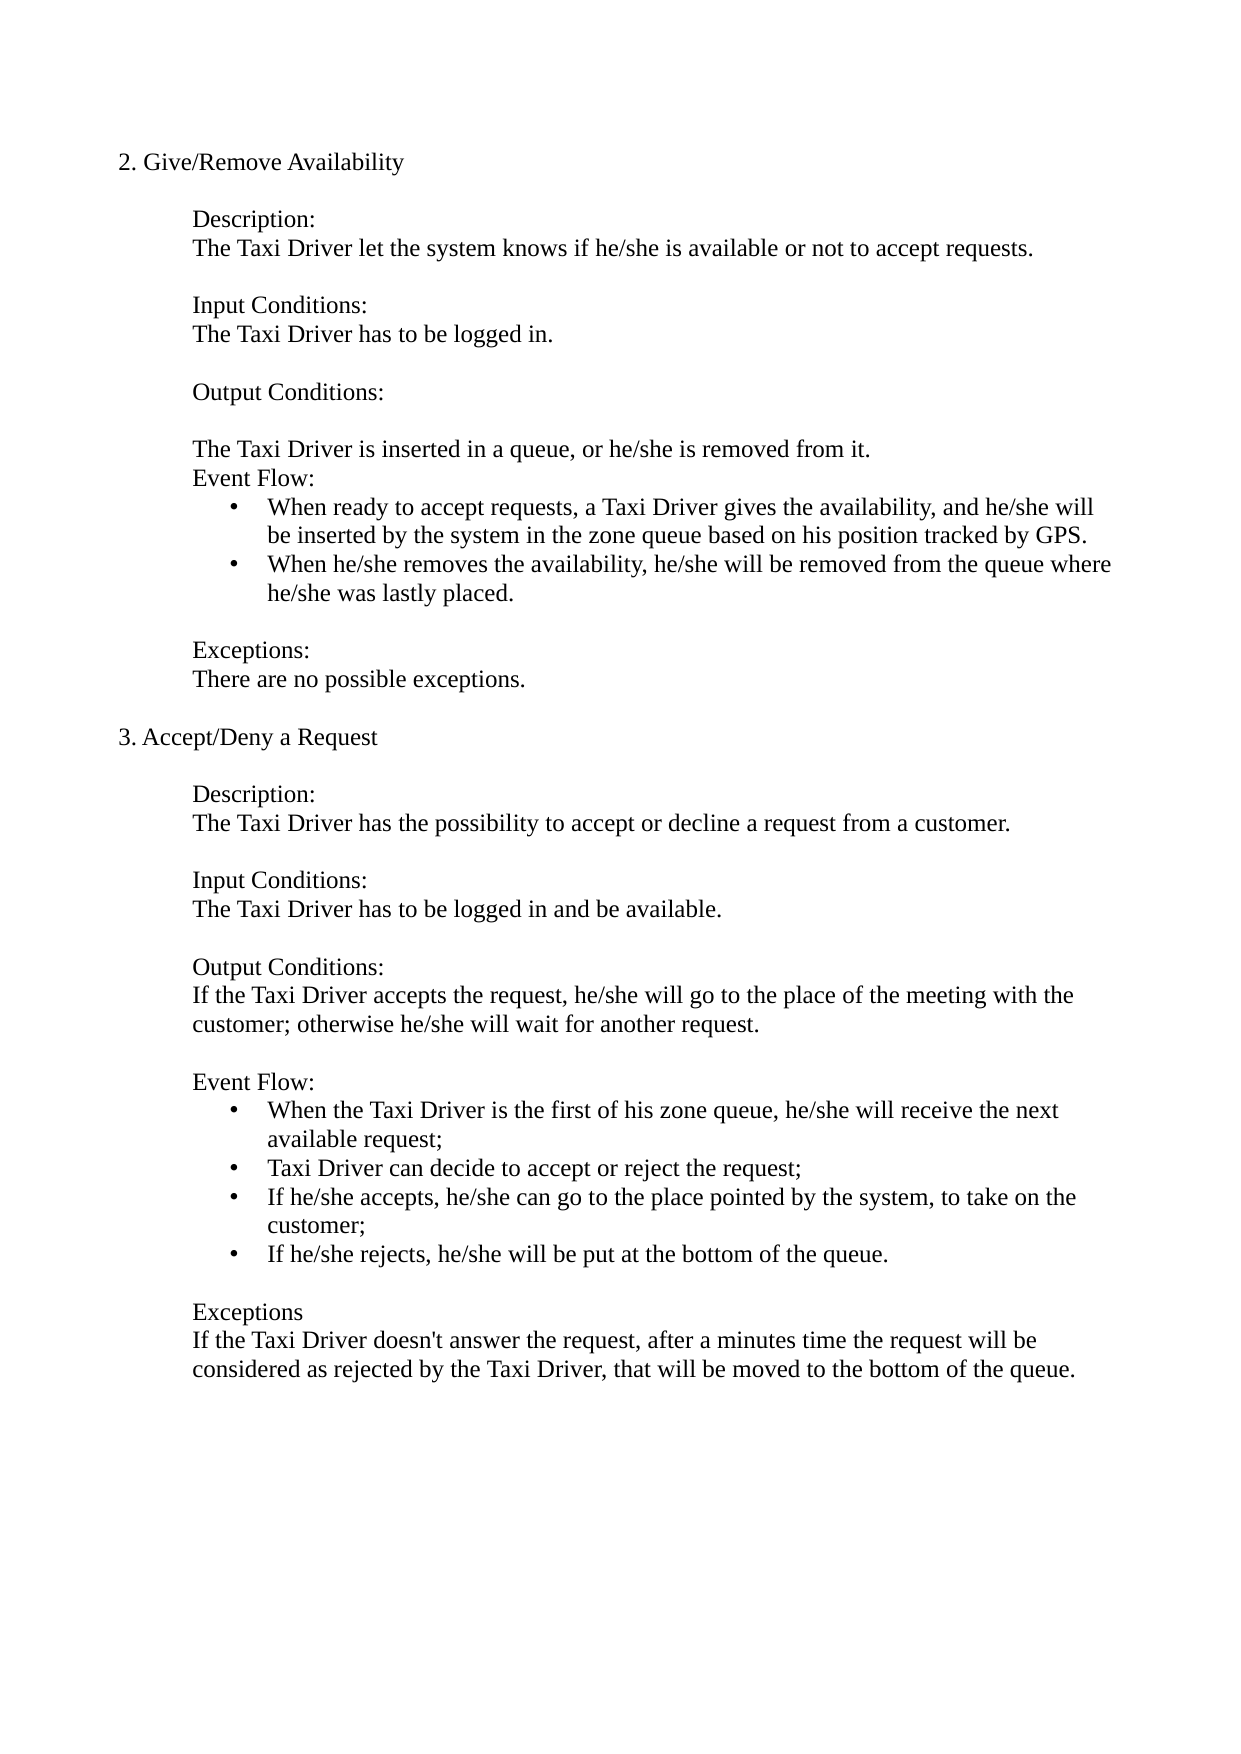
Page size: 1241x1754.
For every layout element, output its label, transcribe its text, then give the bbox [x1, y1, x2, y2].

list If he/she rejects, he/she will be put at the bottom of the queue. [229, 1239, 1122, 1268]
text The Taxi Driver has to be logged in. [118, 319, 1122, 348]
text Exceptions: [118, 636, 1122, 664]
text The Taxi Driver has the possibility to accept or decline a request from a customer. [118, 808, 1122, 837]
list If he/she accepts, he/she can go to the place pointed by the system, to take on the customer; [229, 1182, 1122, 1239]
list When ready to accept requests, a Taxi Driver gives the availability, and he/she will be inserted by the system in the zone queue based on his position tracked by GPS. [229, 492, 1122, 549]
text Event Flow: [118, 463, 1122, 492]
text The Taxi Driver is inserted in a queue, or he/she is removed from it. [118, 434, 1122, 463]
text There are no possible exceptions. [118, 664, 1122, 693]
list When the Taxi Driver is the first of his zone queue, he/she will receive the next available request; [229, 1096, 1122, 1153]
list Taxi Driver can decide to accept or reject the request; [229, 1153, 1122, 1182]
text Event Flow: [118, 1067, 1122, 1096]
text 3. Accept/Deny a Request [118, 722, 1122, 751]
text Exceptions [118, 1297, 1122, 1326]
text Output Conditions: [118, 952, 1122, 981]
text Output Conditions: [118, 377, 1122, 406]
text Description: [118, 779, 1122, 808]
list When he/she removes the availability, he/she will be removed from the queue where he/she was lastly placed. [229, 549, 1122, 607]
text Input Conditions: [118, 866, 1122, 894]
text If the Taxi Driver accepts the request, he/she will go to the place of the meeting with the customer; otherwise he/she will wait for another request. [118, 981, 1122, 1038]
text Description: [118, 204, 1122, 233]
text The Taxi Driver has to be logged in and be available. [118, 894, 1122, 923]
text The Taxi Driver let the system knows if he/she is available or not to accept requests. [118, 233, 1122, 262]
text If the Taxi Driver doesn't answer the request, after a minutes time the request will be considered as rejected by the Taxi Driver, that will be moved to the bottom of the queue. [118, 1326, 1122, 1383]
text 2. Give/Remove Availability [118, 147, 1122, 176]
text Input Conditions: [118, 291, 1122, 319]
